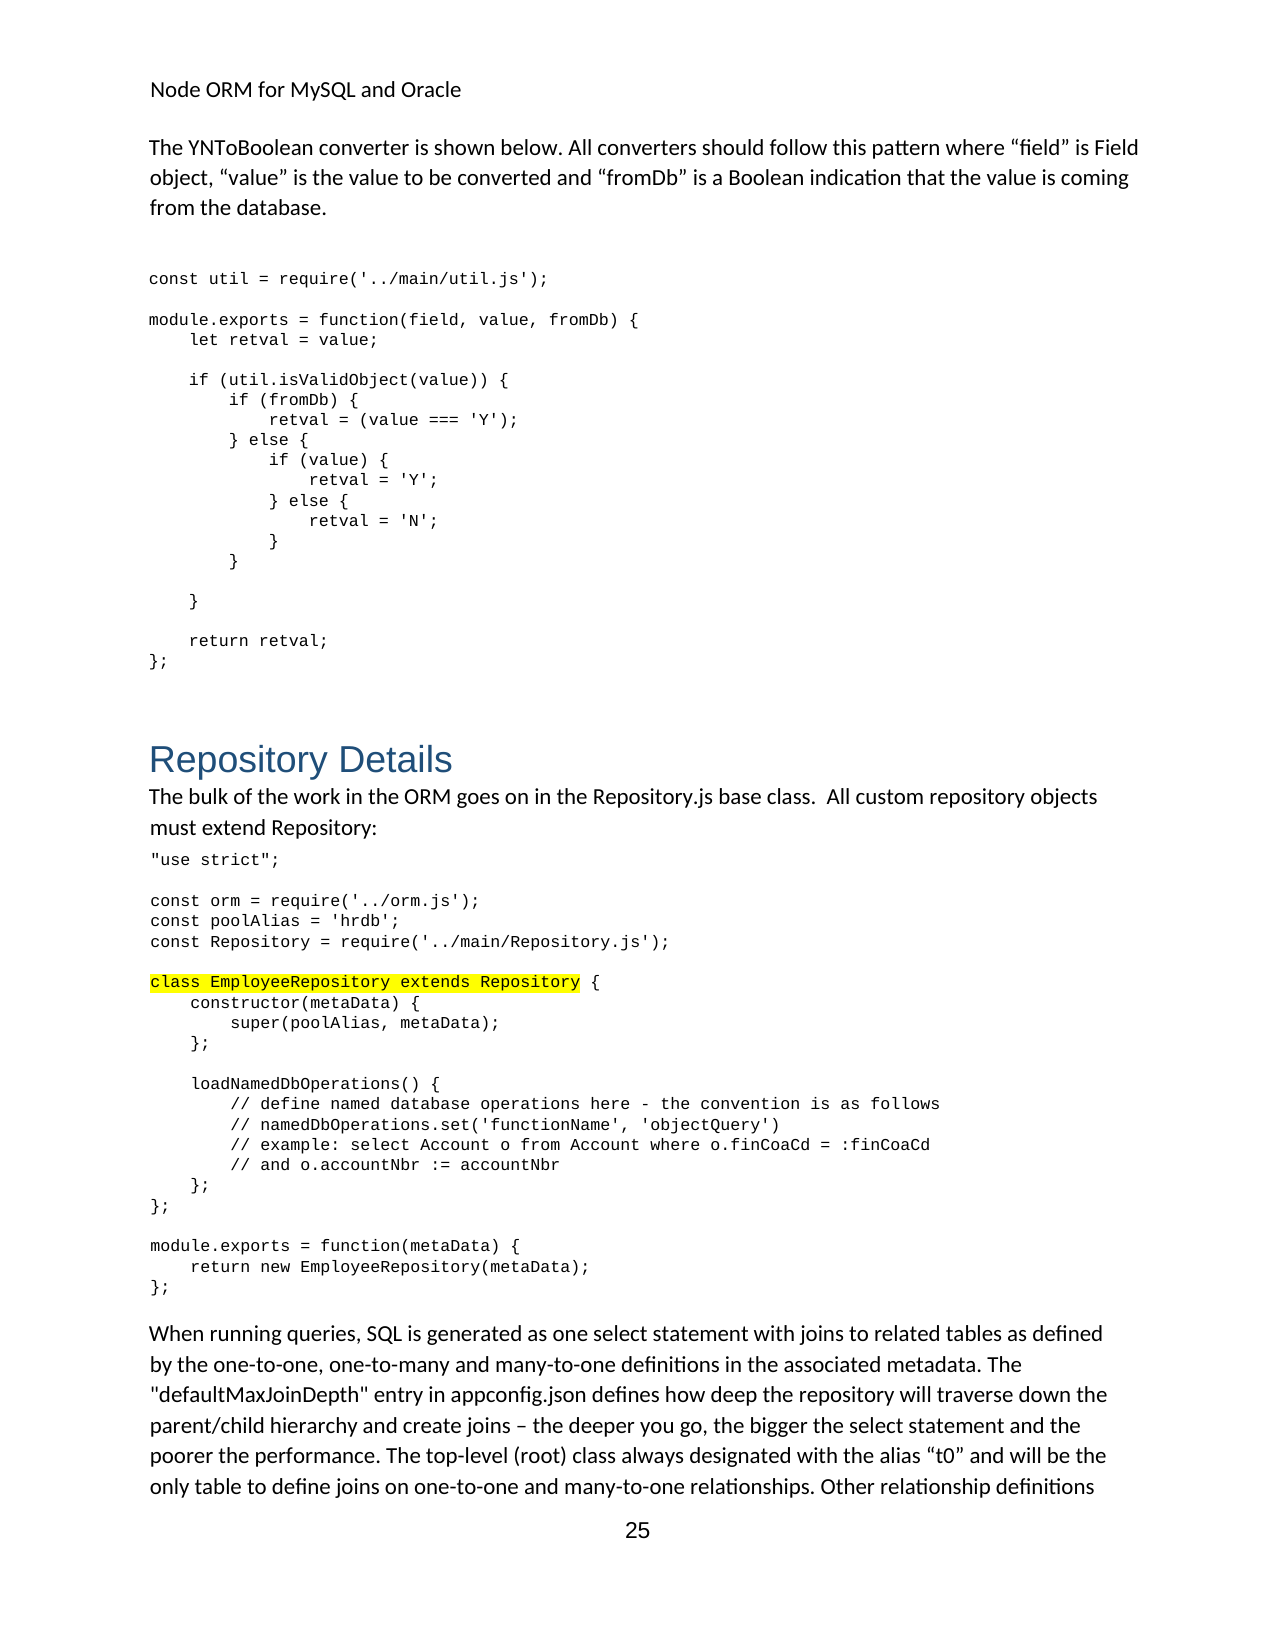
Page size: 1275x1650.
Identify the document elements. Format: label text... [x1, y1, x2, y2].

text class EmployeeRepository extends Repository { [150, 974, 1143, 993]
text if (fromDb) { [149, 392, 1142, 410]
text return retval; [149, 633, 1142, 652]
text const Repository = require('../main/Repository.js'); [150, 933, 1143, 952]
text let retval = value; [149, 331, 1142, 350]
text return new EmployeeRepository(metaData); [150, 1258, 1143, 1277]
text const poolAlias = 'hrdb'; [150, 913, 1143, 932]
text // example: select Account o from Account where o.finCoaCd = :finCoaCd [150, 1136, 1143, 1155]
text if (value) { [149, 452, 1142, 471]
text super(poolAlias, metaData); [150, 1014, 1143, 1033]
text The YNToBoolean converter is shown below. All converters should follow this pattern where “field” is Field object, “value” is the value to be converted and “fromDb” is a Boolean indication that the value is coming from the database. [148, 133, 1142, 221]
text The bulk of the work in the ORM goes on in the Repository.js base class. All custom repository objects must extend Repository: [148, 782, 1132, 841]
text } else { [149, 432, 1142, 451]
text }; [150, 1278, 1143, 1297]
text }; [149, 653, 1142, 672]
text }; [150, 1177, 1143, 1196]
subtitle Repository Details [148, 737, 1143, 781]
text } [149, 552, 1142, 571]
text retval = 'Y'; [149, 472, 1142, 491]
text }; [150, 1035, 1143, 1054]
text loadNamedDbOperations() { [150, 1075, 1143, 1094]
text } [149, 532, 1142, 551]
text if (util.isValidObject(value)) { [149, 371, 1142, 390]
text // namedDbOperations.set('functionName', 'objectQuery') [150, 1116, 1143, 1135]
text retval = (value === 'Y'); [149, 412, 1142, 431]
text When running queries, SQL is generated as one select statement with joins to related tables as defined by the one-to-one, one-to-many and many-to-one definitions in the associated metadata. The "defaultMaxJoinDepth" entry in appconfig.json defines how deep the repository will traverse down the parent/child hierarchy and create joins – the deeper you go, the bigger the select statement and the poorer the performance. The top-level (root) class always designated with the alias “t0” and will be the only table to define joins on one-to-one and many-to-one relationships. Other relationship definitions [148, 1319, 1132, 1500]
text } [149, 593, 1142, 611]
text "use strict"; [150, 852, 1143, 871]
text const util = require('../main/util.js'); [149, 271, 1142, 290]
text }; [150, 1197, 1143, 1216]
text // and o.accountNbr := accountNbr [150, 1157, 1143, 1176]
text const orm = require('../orm.js'); [150, 893, 1143, 911]
text constructor(metaData) { [150, 994, 1143, 1013]
text // define named database operations here - the convention is as follows [150, 1096, 1143, 1114]
text module.exports = function(metaData) { [150, 1238, 1143, 1257]
text module.exports = function(field, value, fromDb) { [149, 311, 1142, 330]
text } else { [149, 492, 1142, 511]
text retval = 'N'; [149, 512, 1142, 531]
